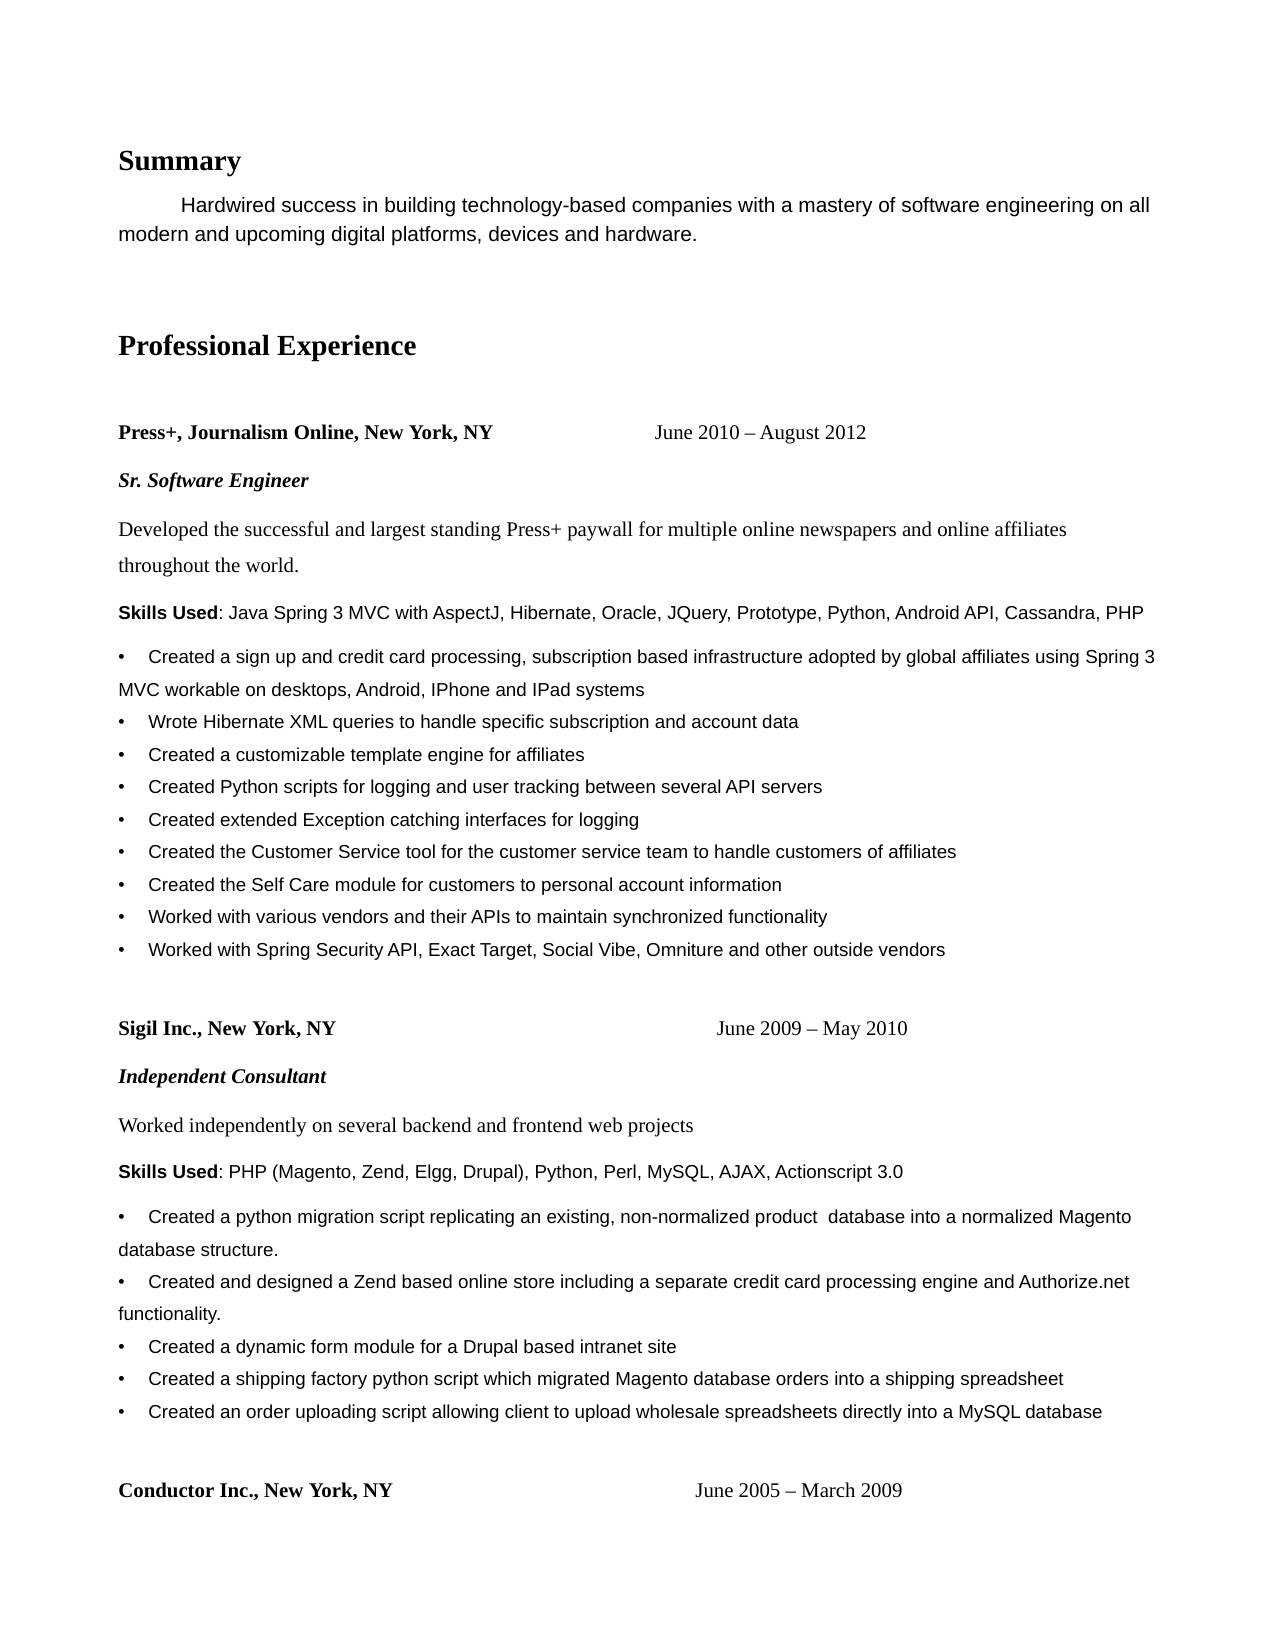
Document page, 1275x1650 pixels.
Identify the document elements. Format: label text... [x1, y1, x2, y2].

list Created the Customer Service tool for the customer service team to handle customers of affiliates [118, 841, 1157, 863]
list Created a dynamic form module for a Drupal based intranet site [118, 1336, 1157, 1357]
subtitle Summary [118, 143, 1157, 177]
list Worked with various vendors and their APIs to maintain synchronized functionality [118, 906, 1157, 928]
text Developed the successful and largest standing Press+ paywall for multiple online newspapers and online affiliates throughout the world. [118, 517, 1157, 577]
list Created a sign up and credit card processing, subscription based infrastructure adopted by global affiliates using Spring 3 MVC workable on desktops, Android, IPhone and IPad systems [118, 646, 1157, 700]
list Wrote Hibernate XML queries to handle specific subscription and account data [118, 711, 1157, 733]
text Press+, Journalism Online, New York, NY June 2010 – August 2012 [118, 420, 1157, 444]
list Created a python migration script replicating an existing, non-normalized product database into a normalized Magento database structure. [118, 1206, 1157, 1260]
list Created a customizable template engine for affiliates [118, 743, 1157, 765]
text Independent Consultant [118, 1064, 1157, 1088]
text Skills Used: Java Spring 3 MVC with AspectJ, Hibernate, Oracle, JQuery, Prototype, Python, Android API, Cassandra, PHP [118, 601, 1157, 623]
list Created and designed a Zend based online store including a separate credit card processing engine and Authorize.net functionality. [118, 1271, 1157, 1325]
list Created Python scripts for logging and user tracking between several API servers [118, 776, 1157, 798]
text Worked independently on several backend and frontend web projects [118, 1113, 1157, 1137]
list Created a shipping factory python script which migrated Magento database orders into a shipping spreadsheet [118, 1368, 1157, 1390]
list Created extended Exception catching interfaces for logging [118, 808, 1157, 830]
list Worked with Spring Security API, Exact Target, Social Vibe, Omniture and other outside vendors [118, 938, 1157, 960]
text Skills Used: PHP (Magento, Zend, Elgg, Drupal), Python, Perl, MySQL, AJAX, Actionscript 3.0 [118, 1161, 1157, 1183]
text Conductor Inc., New York, NY June 2005 – March 2009 [118, 1478, 1157, 1502]
list Created the Self Care module for customers to personal account information [118, 873, 1157, 895]
list Created an order uploading script allowing client to upload wholesale spreadsheets directly into a MySQL database [118, 1401, 1157, 1422]
text Sr. Software Engineer [118, 468, 1157, 492]
text Sigil Inc., New York, NY June 2009 – May 2010 [118, 1016, 1157, 1040]
subtitle Professional Experience [118, 328, 1157, 361]
text Hardwired success in building technology-based companies with a mastery of software engineering on all modern and upcoming digital platforms, devices and hardware. [118, 189, 1157, 245]
